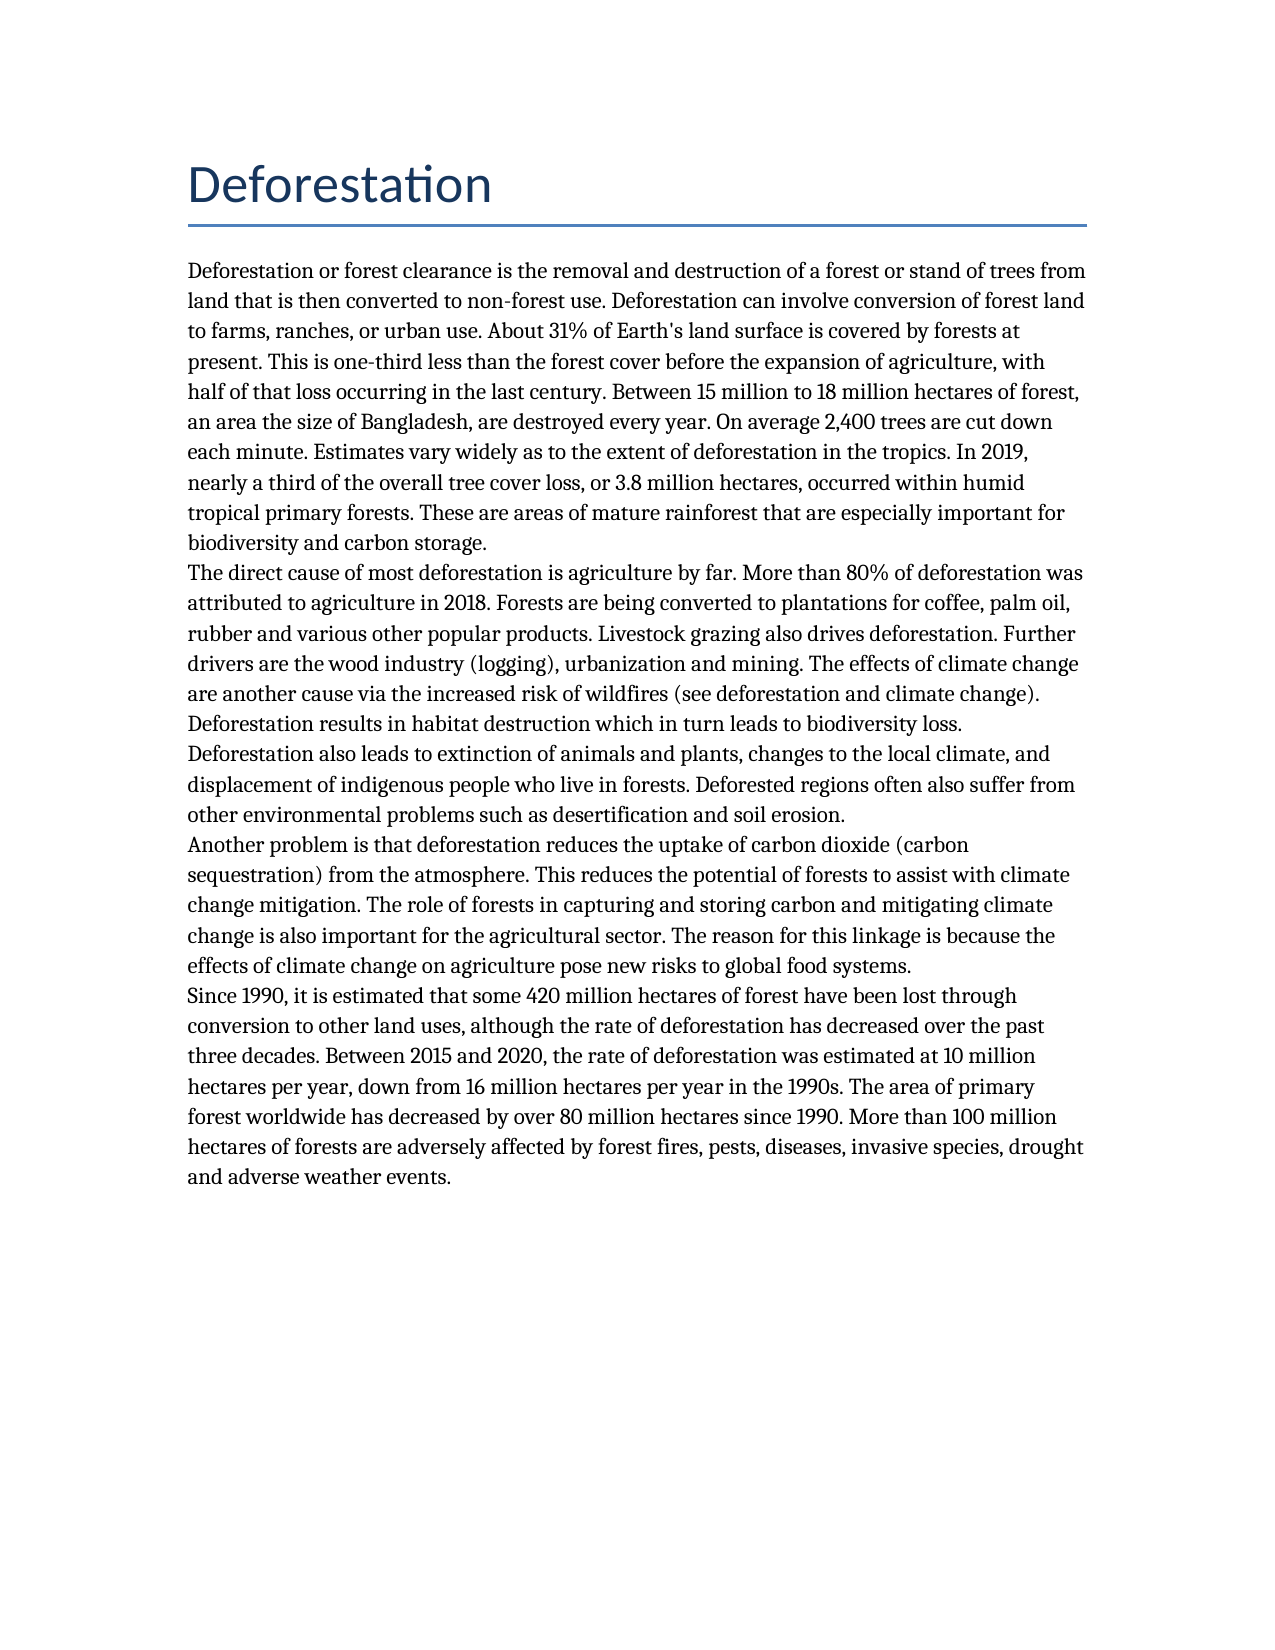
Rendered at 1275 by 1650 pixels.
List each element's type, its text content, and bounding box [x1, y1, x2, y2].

text Deforestation or forest clearance is the removal and destruction of a forest or stand of trees from land that is then converted to non-forest use. Deforestation can involve conversion of forest land to farms, ranches, or urban use. About 31% of Earth's land surface is covered by forests at present. This is one-third less than the forest cover before the expansion of agriculture, with half of that loss occurring in the last century. Between 15 million to 18 million hectares of forest, an area the size of Bangladesh, are destroyed every year. On average 2,400 trees are cut down each minute. Estimates vary widely as to the extent of deforestation in the tropics. In 2019, nearly a third of the overall tree cover loss, or 3.8 million hectares, occurred within humid tropical primary forests. These are areas of mature rainforest that are especially important for biodiversity and carbon storage. The direct cause of most deforestation is agriculture by far. More than 80% of deforestation was attributed to agriculture in 2018. Forests are being converted to plantations for coffee, palm oil, rubber and various other popular products. Livestock grazing also drives deforestation. Further drivers are the wood industry (logging), urbanization and mining. The effects of climate change are another cause via the increased risk of wildfires (see deforestation and climate change). Deforestation results in habitat destruction which in turn leads to biodiversity loss. Deforestation also leads to extinction of animals and plants, changes to the local climate, and displacement of indigenous people who live in forests. Deforested regions often also suffer from other environmental problems such as desertification and soil erosion. Another problem is that deforestation reduces the uptake of carbon dioxide (carbon sequestration) from the atmosphere. This reduces the potential of forests to assist with climate change mitigation. The role of forests in capturing and storing carbon and mitigating climate change is also important for the agricultural sector. The reason for this linkage is because the effects of climate change on agriculture pose new risks to global food systems. Since 1990, it is estimated that some 420 million hectares of forest have been lost through conversion to other land uses, although the rate of deforestation has decreased over the past three decades. Between 2015 and 2020, the rate of deforestation was estimated at 10 million hectares per year, down from 16 million hectares per year in the 1990s. The area of primary forest worldwide has decreased by over 80 million hectares since 1990. More than 100 million hectares of forests are adversely affected by forest fires, pests, diseases, invasive species, drought and adverse weather events. [187, 258, 1087, 1190]
title Deforestation [187, 150, 1087, 227]
